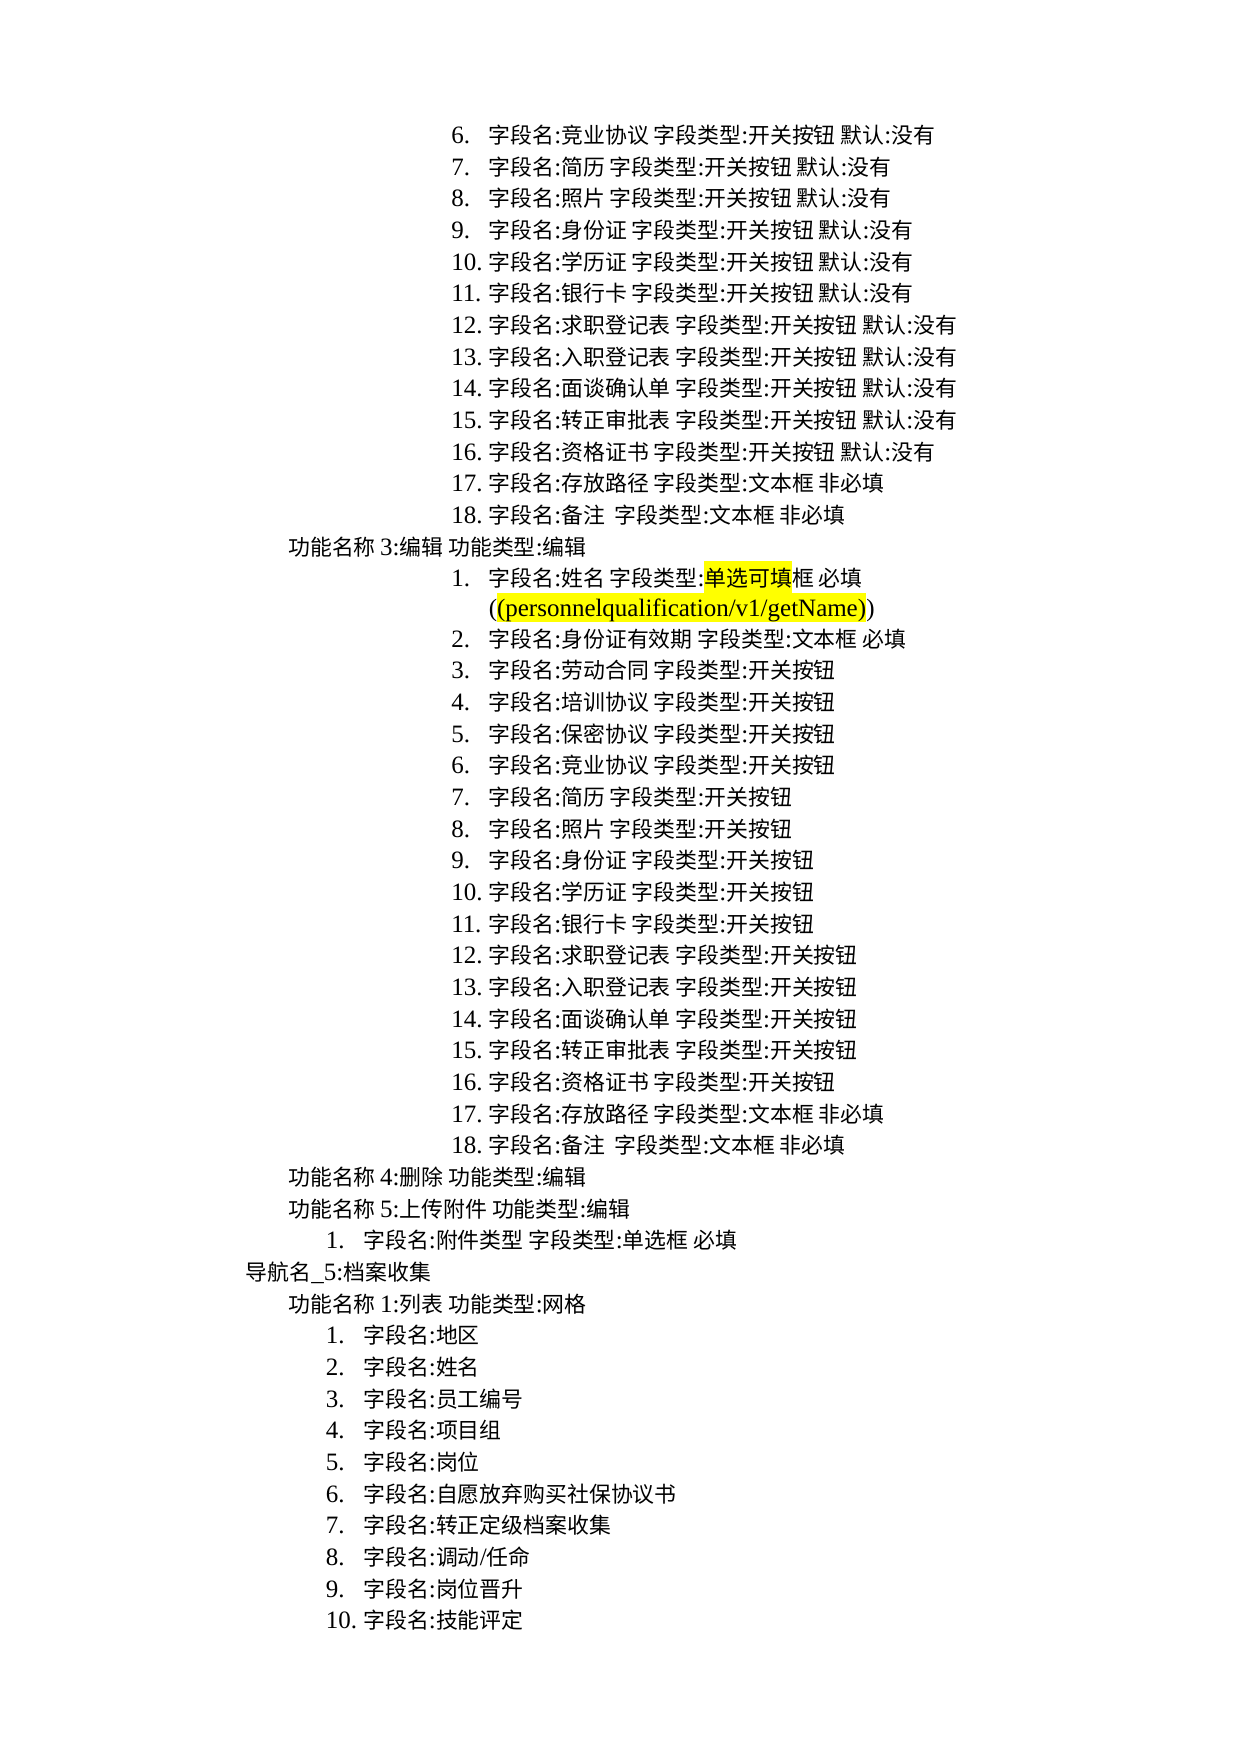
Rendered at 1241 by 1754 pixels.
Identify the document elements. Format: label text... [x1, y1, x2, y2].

list 字段名:保密协议 字段类型:开关按钮 [451, 717, 1122, 748]
list 字段名:转正定级档案收集 [326, 1508, 1122, 1540]
list 字段名:自愿放弃购买社保协议书 [326, 1477, 1122, 1508]
list 字段名:银行卡 字段类型:开关按钮 默认:没有 [451, 276, 1122, 308]
list 字段名:转正审批表 字段类型:开关按钮 默认:没有 [451, 403, 1122, 435]
list 字段名:劳动合同 字段类型:开关按钮 [451, 653, 1122, 685]
list 字段名:面谈确认单 字段类型:开关按钮 [451, 1002, 1122, 1033]
list 字段名:资格证书 字段类型:开关按钮 [451, 1065, 1122, 1097]
list 字段名:简历 字段类型:开关按钮 [451, 780, 1122, 812]
list 字段名:岗位晋升 [326, 1572, 1122, 1603]
list 字段名:技能评定 [326, 1603, 1122, 1635]
text 导航名_5:档案收集 [118, 1255, 1122, 1287]
list 字段名:身份证 字段类型:开关按钮 [451, 843, 1122, 875]
list 字段名:面谈确认单 字段类型:开关按钮 默认:没有 [451, 371, 1122, 403]
list 字段名:岗位 [326, 1445, 1122, 1477]
list 字段名:照片 字段类型:开关按钮 默认:没有 [451, 181, 1122, 213]
list 字段名:培训协议 字段类型:开关按钮 [451, 685, 1122, 717]
list 字段名:项目组 [326, 1413, 1122, 1445]
text 功能名称3:编辑 功能类型:编辑 [118, 530, 1122, 561]
list 字段名:备注 字段类型:文本框 非必填 [451, 1128, 1122, 1160]
list 字段名:身份证有效期 字段类型:文本框 必填 [451, 622, 1122, 653]
list 字段名:求职登记表 字段类型:开关按钮 [451, 938, 1122, 970]
list 字段名:照片 字段类型:开关按钮 [451, 812, 1122, 843]
list 字段名:存放路径 字段类型:文本框 非必填 [451, 1097, 1122, 1128]
list 字段名:存放路径 字段类型:文本框 非必填 [451, 466, 1122, 498]
list 字段名:学历证 字段类型:开关按钮 默认:没有 [451, 245, 1122, 276]
list 字段名:员工编号 [326, 1382, 1122, 1413]
list 字段名:资格证书 字段类型:开关按钮 默认:没有 [451, 435, 1122, 466]
list 字段名:银行卡 字段类型:开关按钮 [451, 907, 1122, 938]
list 字段名:竞业协议 字段类型:开关按钮 [451, 748, 1122, 780]
list 字段名:姓名 字段类型:单选可填框 必填((personnelqualification/v1/getName)) [451, 561, 1122, 622]
list 字段名:转正审批表 字段类型:开关按钮 [451, 1033, 1122, 1065]
list 字段名:身份证 字段类型:开关按钮 默认:没有 [451, 213, 1122, 245]
list 字段名:附件类型 字段类型:单选框 必填 [326, 1223, 1122, 1255]
text 功能名称1:列表 功能类型:网格 [118, 1287, 1122, 1318]
text 功能名称5:上传附件 功能类型:编辑 [118, 1192, 1122, 1223]
list 字段名:入职登记表 字段类型:开关按钮 默认:没有 [451, 340, 1122, 371]
list 字段名:简历 字段类型:开关按钮 默认:没有 [451, 150, 1122, 181]
list 字段名:竞业协议 字段类型:开关按钮 默认:没有 [451, 118, 1122, 150]
list 字段名:调动/任命 [326, 1540, 1122, 1572]
list 字段名:地区 [326, 1318, 1122, 1350]
list 字段名:学历证 字段类型:开关按钮 [451, 875, 1122, 907]
list 字段名:入职登记表 字段类型:开关按钮 [451, 970, 1122, 1002]
list 字段名:姓名 [326, 1350, 1122, 1382]
list 字段名:备注 字段类型:文本框 非必填 [451, 498, 1122, 530]
list 字段名:求职登记表 字段类型:开关按钮 默认:没有 [451, 308, 1122, 340]
text 功能名称4:删除 功能类型:编辑 [118, 1160, 1122, 1192]
